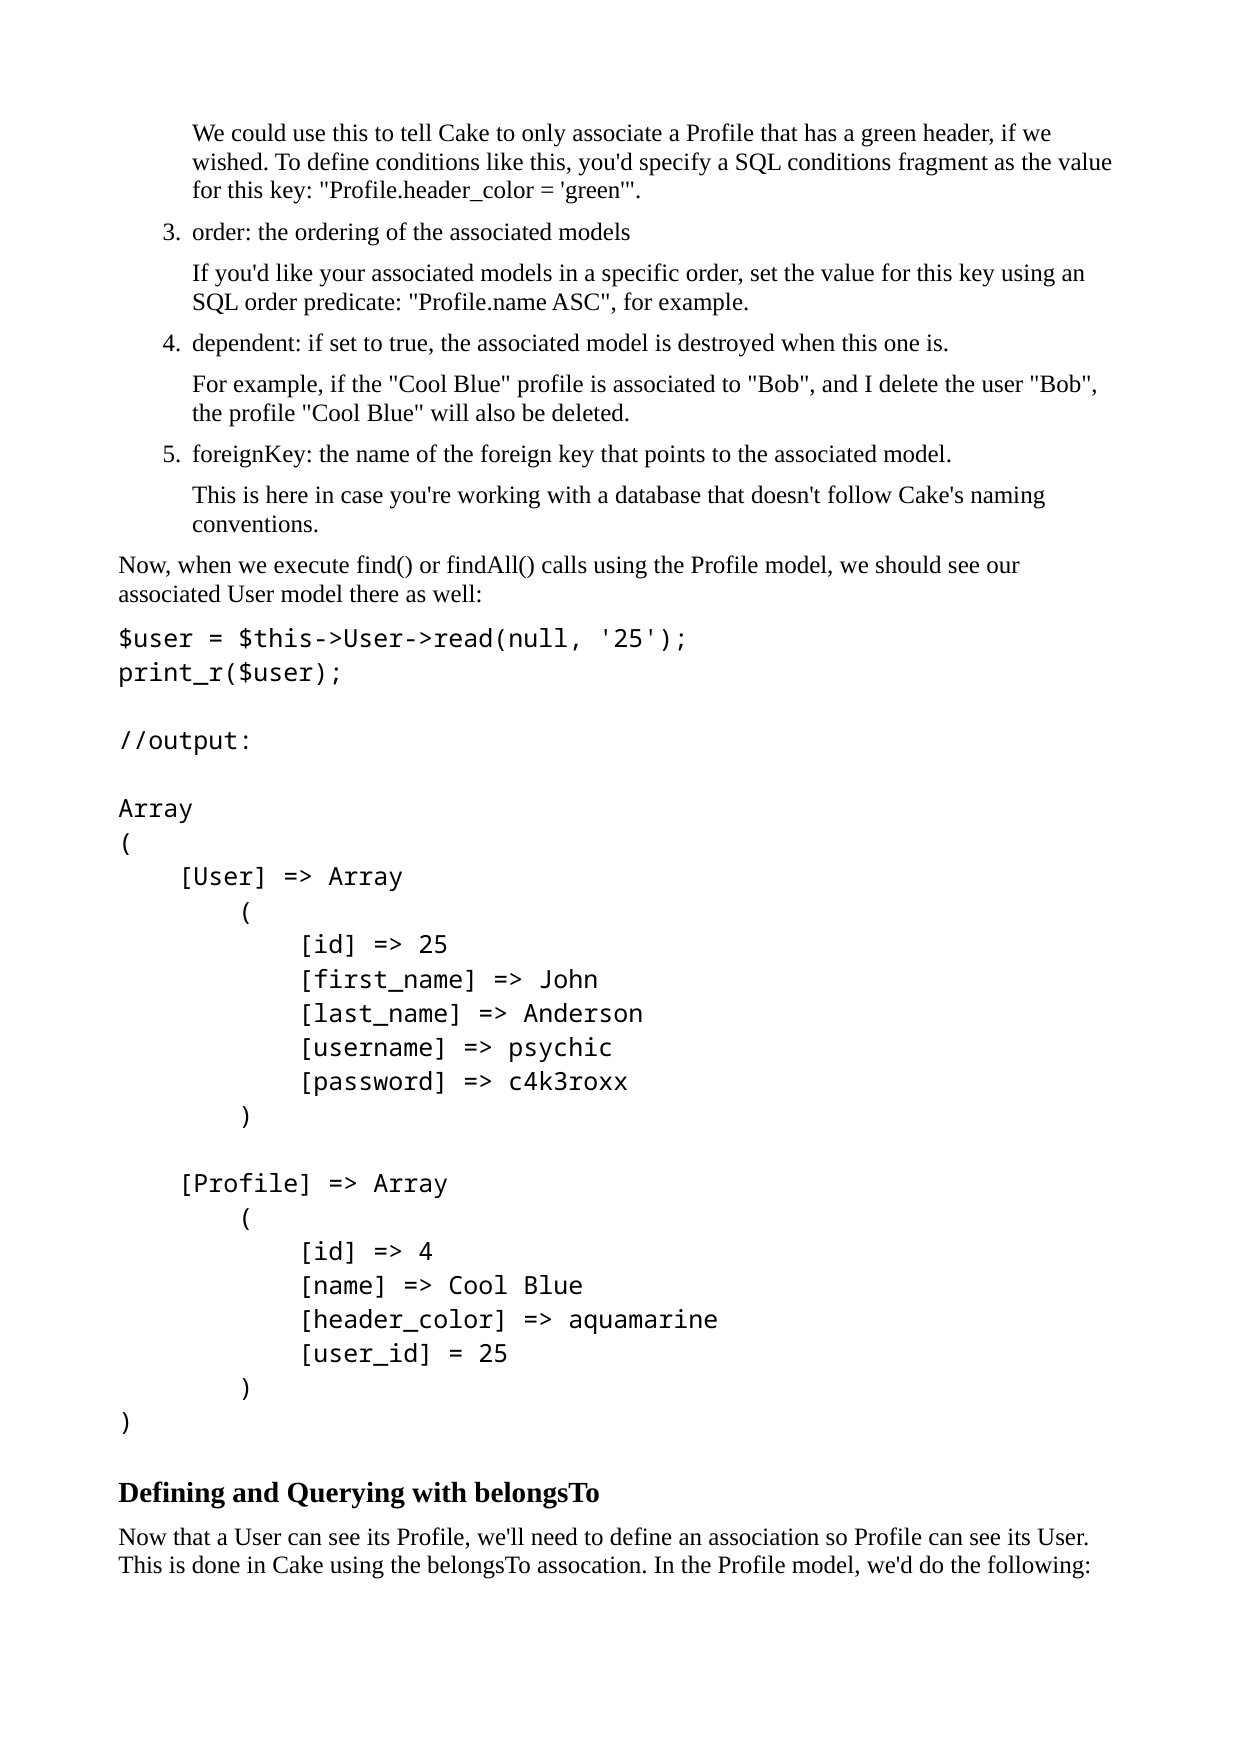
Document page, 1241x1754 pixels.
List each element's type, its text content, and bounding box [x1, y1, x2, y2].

text Now that a User can see its Profile, we'll need to define an association so Profile can see its User. This is done in Cake using the belongsTo assocation. In the Profile model, we'd do the following: [118, 1522, 1122, 1579]
list For example, if the "Cool Blue" profile is associated to "Bob", and I delete the user "Bob", the profile "Cool Blue" will also be deleted. [162, 369, 1122, 427]
subtitle Defining and Querying with belongsTo [118, 1476, 1122, 1509]
list order: the ordering of the associated models [162, 217, 1122, 246]
list foreignKey: the name of the foreign key that points to the associated model. [162, 439, 1122, 468]
list If you'd like your associated models in a specific order, set the value for this key using an SQL order predicate: "Profile.name ASC", for example. [162, 258, 1122, 316]
list This is here in case you're working with a database that doesn't follow Cake's naming conventions. [162, 481, 1122, 538]
list We could use this to tell Cake to only associate a Profile that has a green header, if we wished. To define conditions like this, you'd specify a SQL conditions fragment as the value for this key: "Profile.header_color = 'green'". [162, 118, 1122, 204]
text $user = $this->User->read(null, '25'); print_r($user); //output: Array ( [User] => Array ( [id] => 25 [first_name] => John [last_name] => Anderson [username] => psychic [password] => c4k3roxx ) [Profile] => Array ( [id] => 4 [name] => Cool Blue [header_color] => aquamarine [user_id] = 25 ) ) [118, 621, 1122, 1438]
list dependent: if set to true, the associated model is destroyed when this one is. [162, 328, 1122, 357]
text Now, when we execute find() or findAll() calls using the Profile model, we should see our associated User model there as well: [118, 551, 1122, 608]
